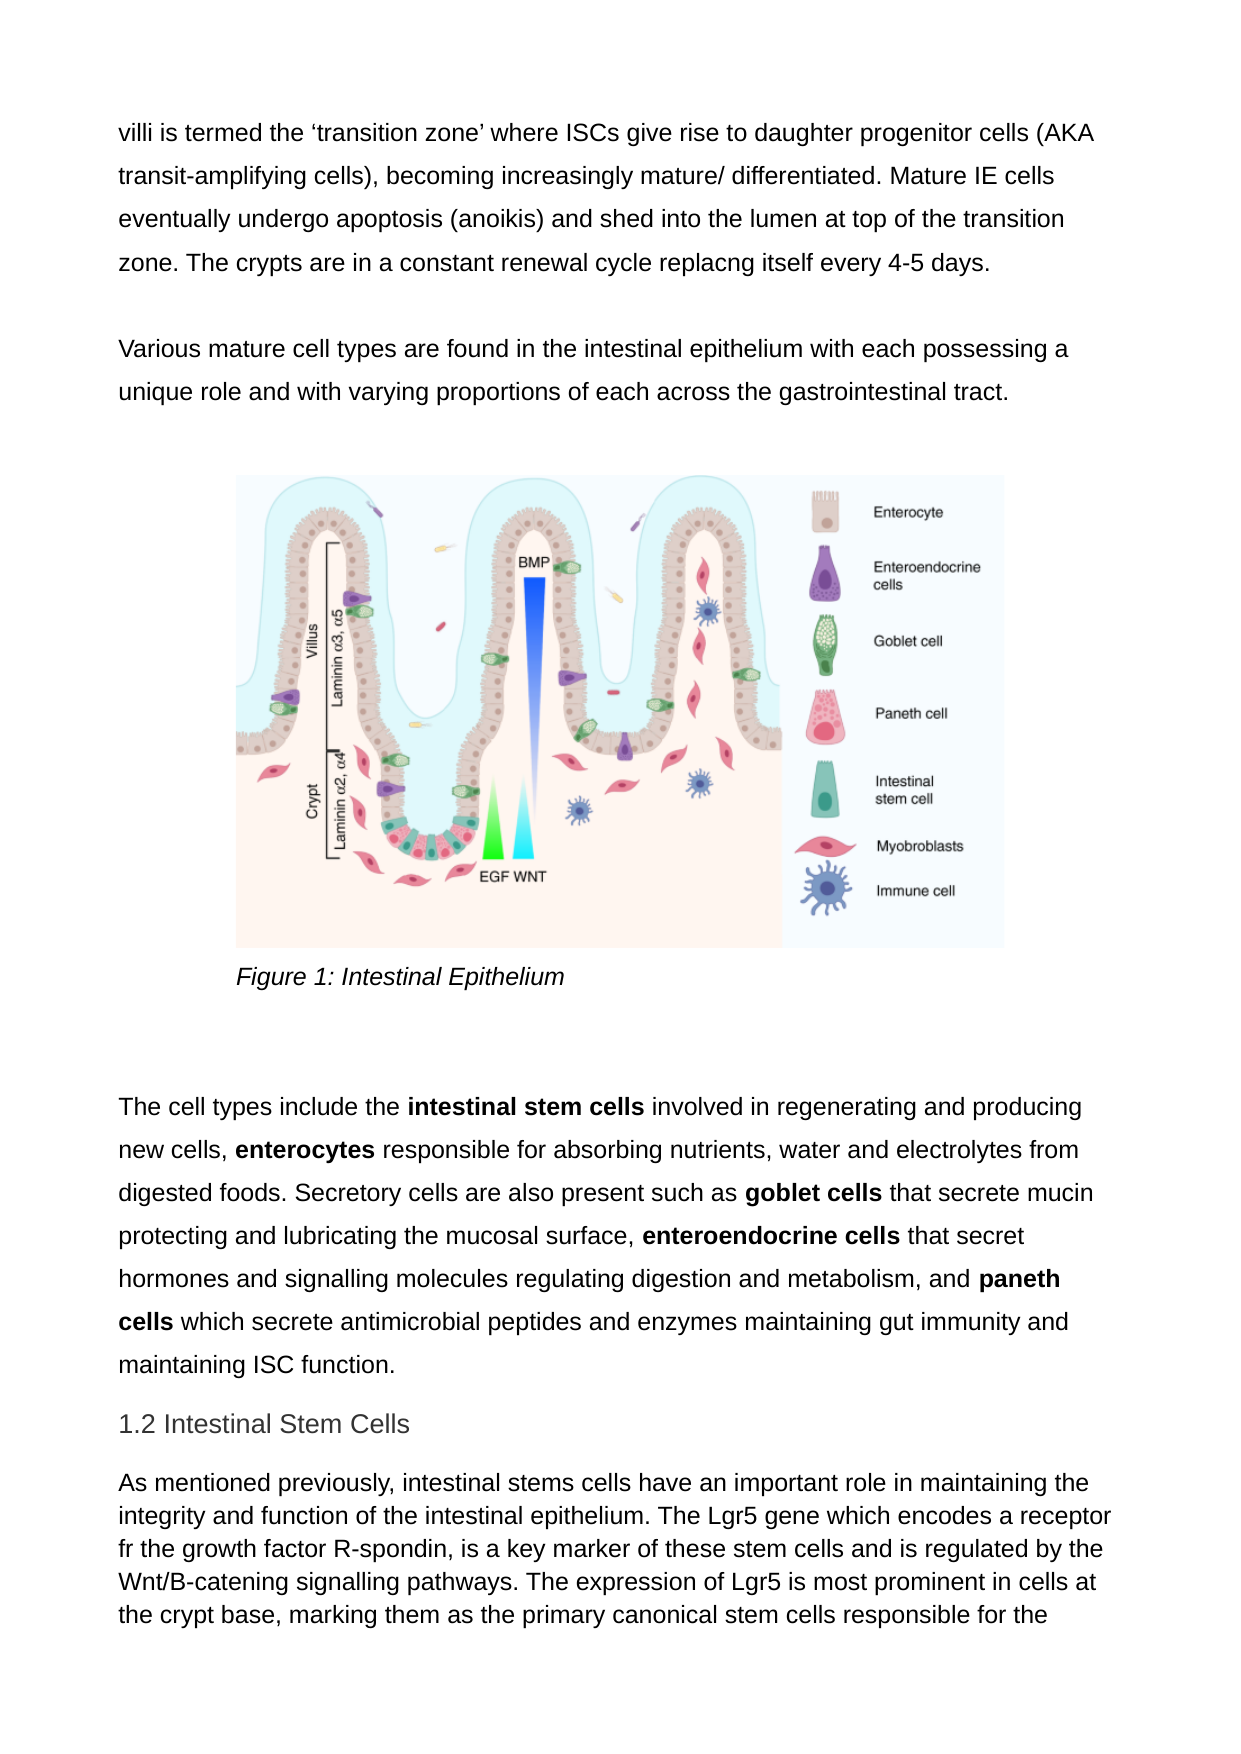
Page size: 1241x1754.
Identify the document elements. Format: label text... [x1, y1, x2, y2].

subtitle 1.2 Intestinal Stem Cells [118, 1408, 1122, 1439]
text Various mature cell types are found in the intestinal epithelium with each possessing a unique role and with varying proportions of each across the gastrointestinal tract. [118, 334, 1122, 406]
text The cell types include the intestinal stem cells involved in regenerating and producing new cells, enterocytes responsible for absorbing nutrients, water and electrolytes from digested foods. Secretory cells are also present such as goblet cells that secrete mucin protecting and lubricating the mucosal surface, enteroendocrine cells that secret hormones and signalling molecules regulating digestion and metabolism, and paneth cells which secrete antimicrobial peptides and enzymes maintaining gut immunity and maintaining ISC function. [118, 1092, 1122, 1379]
text villi is termed the ‘transition zone’ where ISCs give rise to daughter progenitor cells (AKA transit-amplifying cells), becoming increasingly mature/ differentiated. Mature IE cells eventually undergo apoptosis (anoikis) and shed into the lumen at top of the transition zone. The crypts are in a constant renewal cycle replacng itself every 4-5 days. [118, 118, 1122, 276]
text Figure 1: Intestinal Epithelium [236, 948, 1004, 991]
picture [235, 475, 1005, 948]
text As mentioned previously, intestinal stems cells have an important role in maintaining the integrity and function of the intestinal epithelium. The Lgr5 gene which encodes a receptor fr the growth factor R-spondin, is a key marker of these stem cells and is regulated by the Wnt/B-catening signalling pathways. The expression of Lgr5 is most prominent in cells at the crypt base, marking them as the primary canonical stem cells responsible for the [118, 1468, 1122, 1628]
